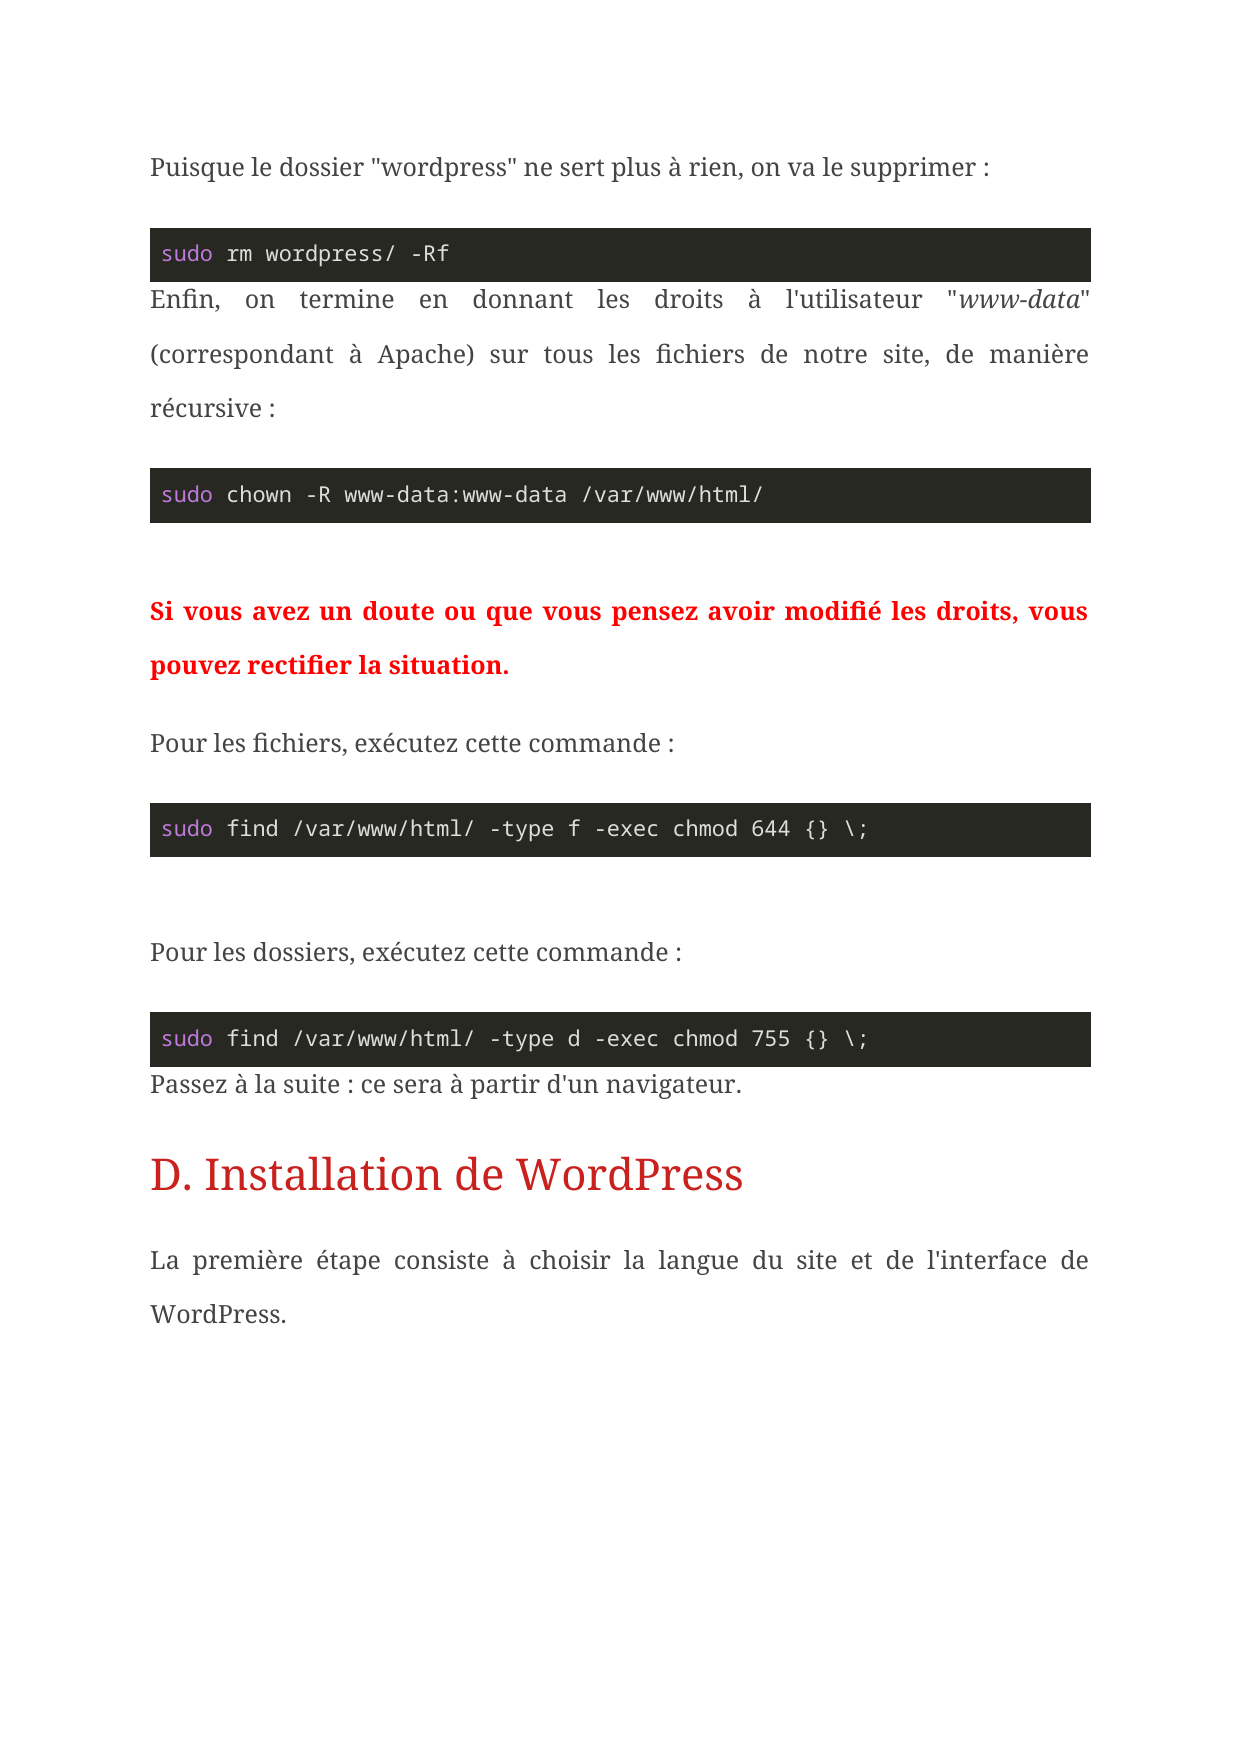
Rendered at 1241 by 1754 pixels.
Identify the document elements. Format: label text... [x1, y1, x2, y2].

text La première étape consiste à choisir la langue du site et de l'interface de WordPress. [150, 1242, 1090, 1331]
text Puisque le dossier "wordpress" ne sert plus à rien, on va le supprimer : [150, 150, 1090, 184]
subtitle D. Installation de WordPress [150, 1144, 1090, 1231]
text Pour les dossiers, exécutez cette commande : [150, 935, 1090, 969]
table_header sudo find /var/www/html/ -type f -exec chmod 644 {} \; [150, 803, 1091, 857]
text Enfin, on termine en donnant les droits à l'utilisateur "www-data" (correspondant à Apache) sur tous les fichiers de notre site, de manière récursive : [150, 282, 1090, 425]
table_header sudo rm wordpress/ -Rf [150, 228, 1091, 282]
text Pour les fichiers, exécutez cette commande : [150, 725, 1090, 759]
table_header sudo chown -R www-data:www-data /var/www/html/ [150, 468, 1091, 523]
text Passez à la suite : ce sera à partir d'un navigateur. [150, 1067, 1090, 1101]
table_header sudo find /var/www/html/ -type d -exec chmod 755 {} \; [150, 1012, 1091, 1067]
text Si vous avez un doute ou que vous pensez avoir modifié les droits, vous pouvez rectifier la situation. [150, 593, 1090, 682]
